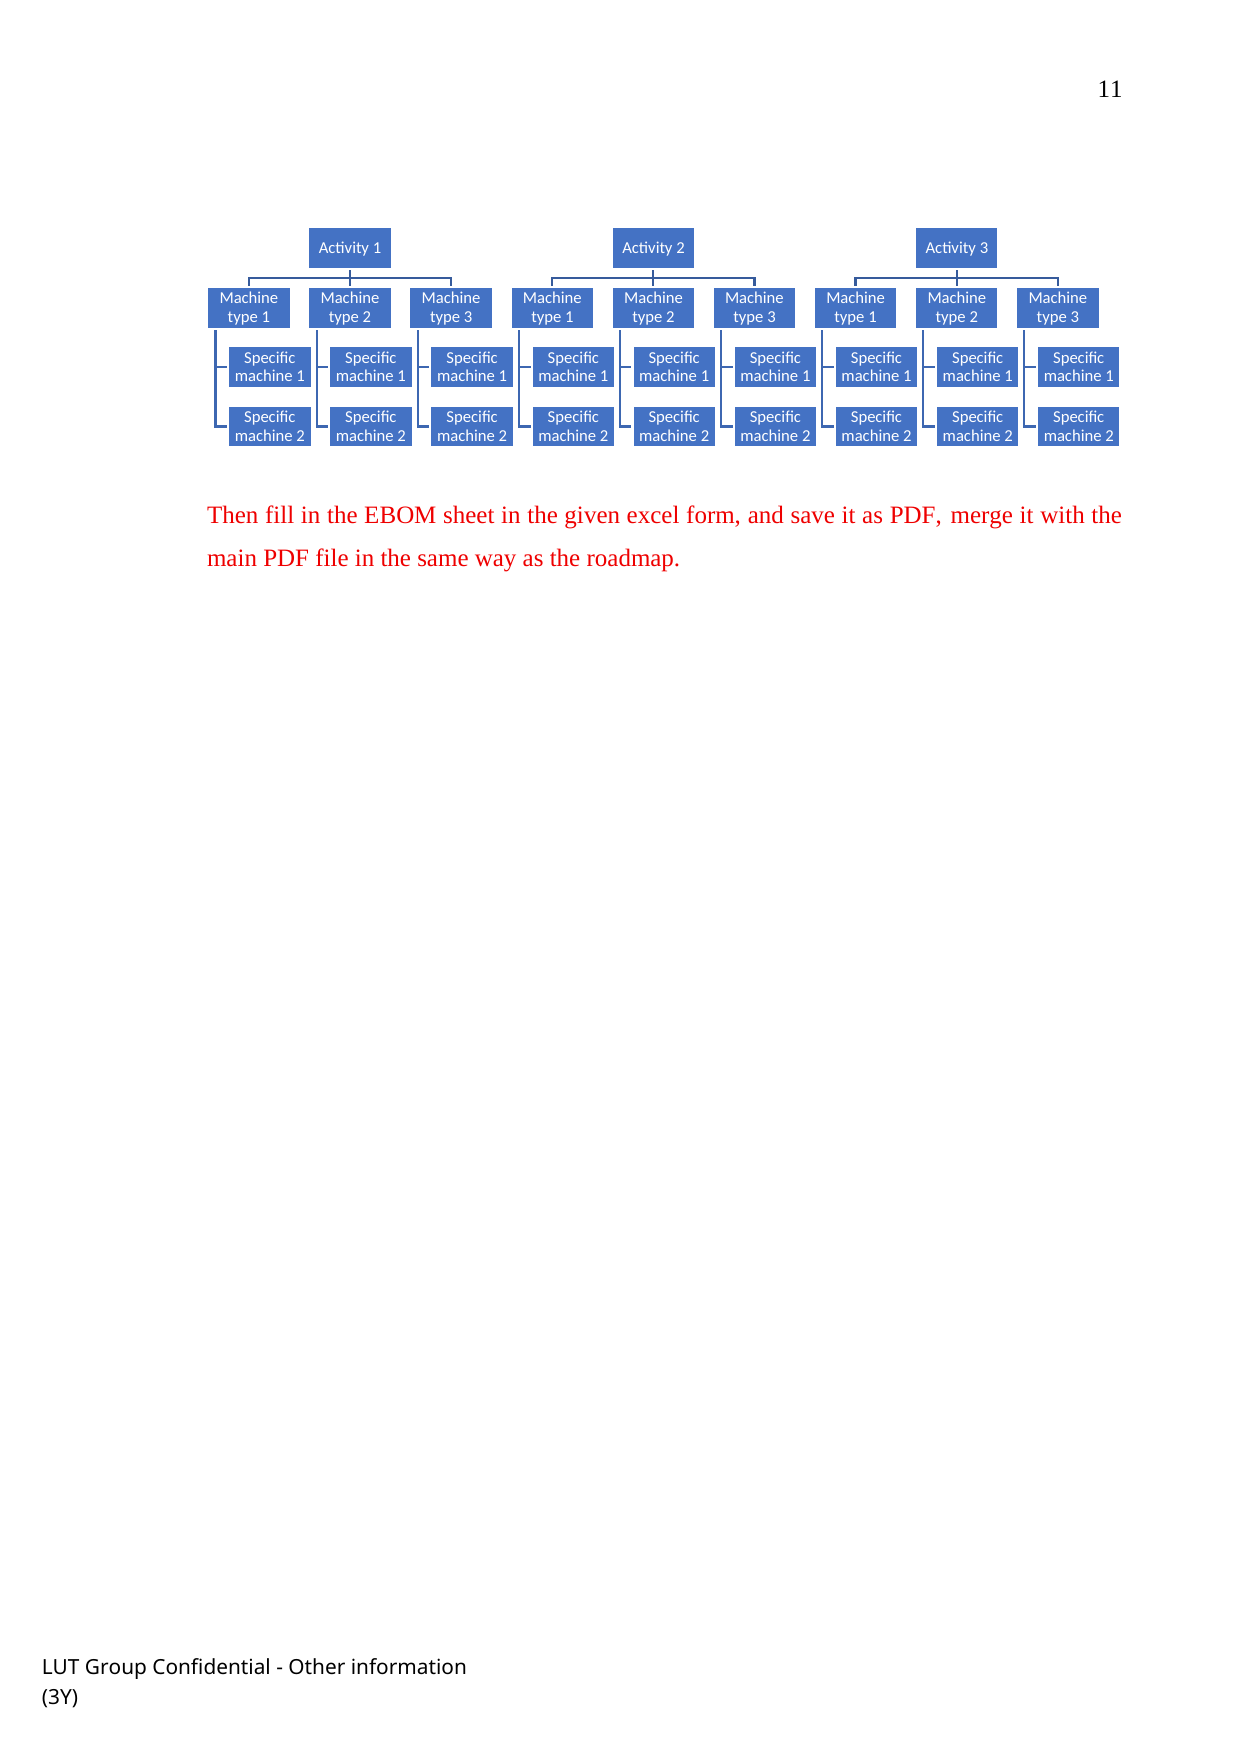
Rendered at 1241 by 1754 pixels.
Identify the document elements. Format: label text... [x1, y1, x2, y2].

text Then fill in the EBOM sheet in the given excel form, and save it as PDF, merge it with the main PDF file in the same way as the roadmap. [207, 500, 1122, 572]
